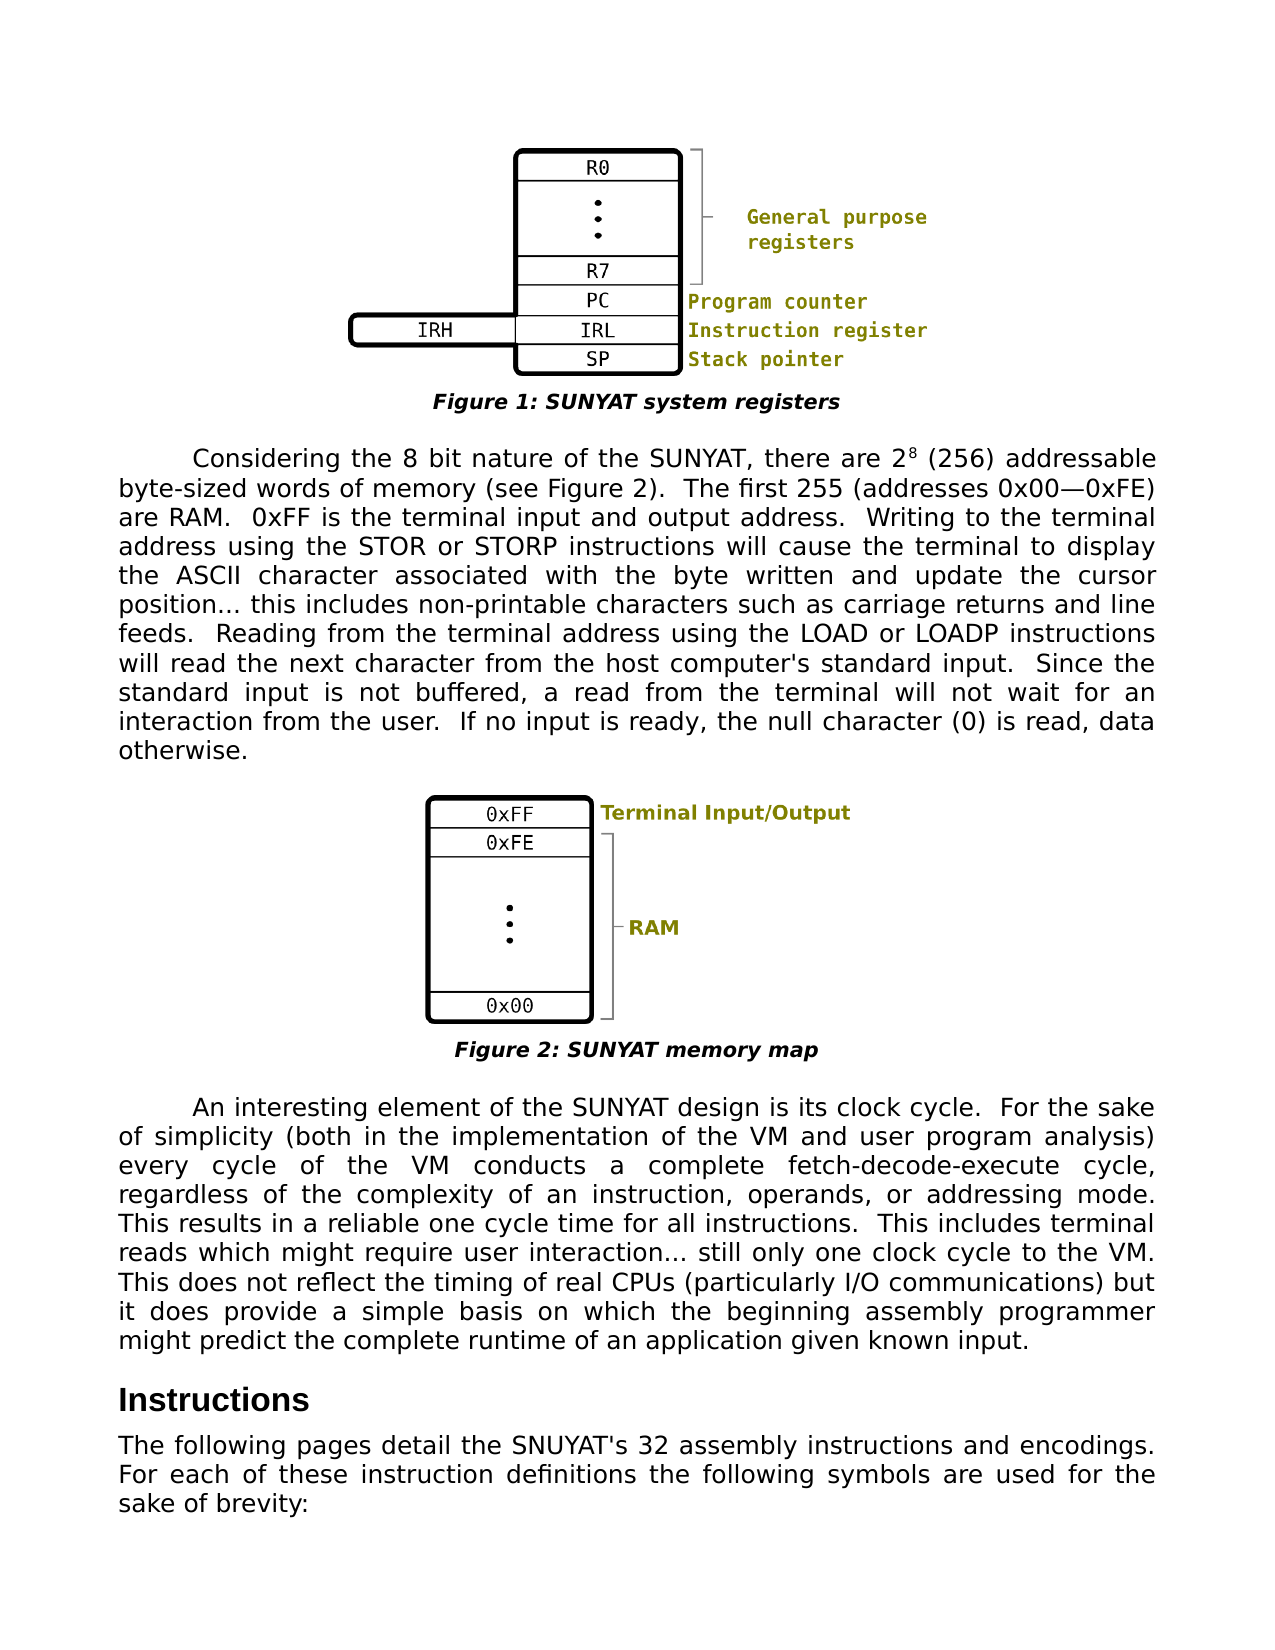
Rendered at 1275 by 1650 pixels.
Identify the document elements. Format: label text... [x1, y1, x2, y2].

text Figure 1: SUNYAT system registers [118, 118, 1157, 415]
text The following pages detail the SNUYAT's 32 assembly instructions and encodings. For each of these instruction definitions the following symbols are used for the sake of brevity: [118, 1431, 1157, 1519]
text An interesting element of the SUNYAT design is its clock cycle. For the sake of simplicity (both in the implementation of the VM and user program analysis) every cycle of the VM conducts a complete fetch-decode-execute cycle, regardless of the complexity of an instruction, operands, or addressing mode. This results in a reliable one cycle time for all instructions. This includes terminal reads which might require user interaction... still only one clock cycle to the VM. This does not reflect the timing of real CPUs (particularly I/O communications) but it does provide a simple basis on which the beginning assembly programmer might predict the complete runtime of an application given known input. [118, 1093, 1157, 1355]
picture [425, 795, 850, 1024]
picture [348, 148, 927, 376]
text Considering the 8 bit nature of the SUNYAT, there are 28 (256) addressable byte-sized words of memory (see Figure 2). The first 255 (addresses 0x00—0xFE) are RAM. 0xFF is the terminal input and output address. Writing to the terminal address using the STOR or STORP instructions will cause the terminal to display the ASCII character associated with the byte written and update the cursor position... this includes non-printable characters such as carriage returns and line feeds. Reading from the terminal address using the LOAD or LOADP instructions will read the next character from the host computer's standard input. Since the standard input is not buffered, a read from the terminal will not wait for an interaction from the user. If no input is ready, the null character (0) is read, data otherwise. [118, 445, 1157, 766]
subtitle Instructions [118, 1380, 1157, 1419]
text Figure 2: SUNYAT memory map [118, 777, 1157, 1063]
